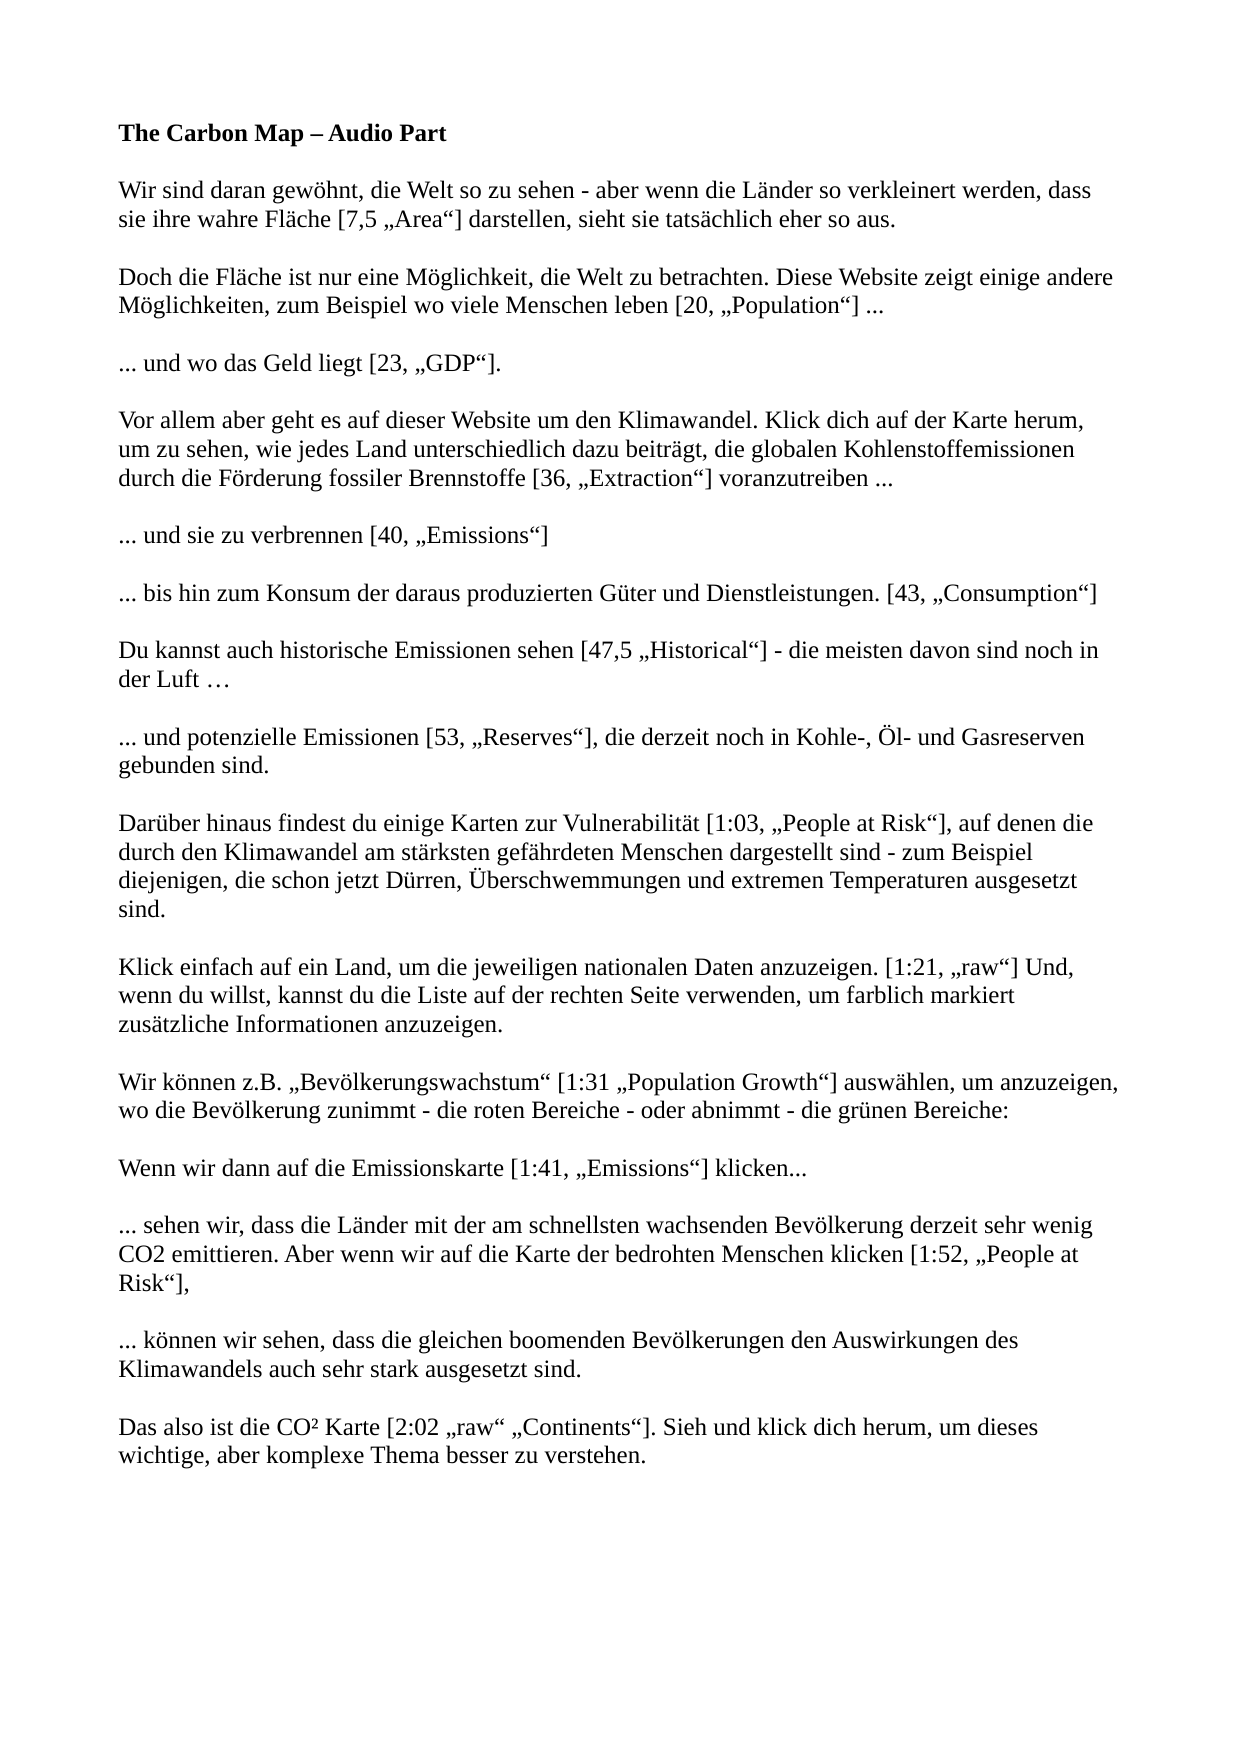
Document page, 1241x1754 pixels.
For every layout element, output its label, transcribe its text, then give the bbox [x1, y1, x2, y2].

text Du kannst auch historische Emissionen sehen [47,5 „Historical“] - die meisten davon sind noch in der Luft … [118, 636, 1122, 693]
text Das also ist die CO² Karte [2:02 „raw“ „Continents“]. Sieh und klick dich herum, um dieses wichtige, aber komplexe Thema besser zu verstehen. [118, 1412, 1122, 1469]
text Doch die Fläche ist nur eine Möglichkeit, die Welt zu betrachten. Diese Website zeigt einige andere Möglichkeiten, zum Beispiel wo viele Menschen leben [20, „Population“] ... [118, 262, 1122, 319]
text ... und wo das Geld liegt [23, „GDP“]. [118, 348, 1122, 377]
text Vor allem aber geht es auf dieser Website um den Klimawandel. Klick dich auf der Karte herum, um zu sehen, wie jedes Land unterschiedlich dazu beiträgt, die globalen Kohlenstoffemissionen durch die Förderung fossiler Brennstoffe [36, „Extraction“] voranzutreiben ... [118, 406, 1122, 492]
text Wir können z.B. „Bevölkerungswachstum“ [1:31 „Population Growth“] auswählen, um anzuzeigen, wo die Bevölkerung zunimmt - die roten Bereiche - oder abnimmt - die grünen Bereiche: [118, 1067, 1122, 1124]
text Wenn wir dann auf die Emissionskarte [1:41, „Emissions“] klicken... [118, 1153, 1122, 1182]
text Klick einfach auf ein Land, um die jeweiligen nationalen Daten anzuzeigen. [1:21, „raw“] Und, wenn du willst, kannst du die Liste auf der rechten Seite verwenden, um farblich markiert zusätzliche Informationen anzuzeigen. [118, 952, 1122, 1038]
text ... können wir sehen, dass die gleichen boomenden Bevölkerungen den Auswirkungen des Klimawandels auch sehr stark ausgesetzt sind. [118, 1326, 1122, 1383]
text ... bis hin zum Konsum der daraus produzierten Güter und Dienstleistungen. [43, „Consumption“] [118, 578, 1122, 607]
text ... und sie zu verbrennen [40, „Emissions“] [118, 521, 1122, 549]
text Wir sind daran gewöhnt, die Welt so zu sehen - aber wenn die Länder so verkleinert werden, dass sie ihre wahre Fläche [7,5 „Area“] darstellen, sieht sie tatsächlich eher so aus. [118, 176, 1122, 233]
text ... und potenzielle Emissionen [53, „Reserves“], die derzeit noch in Kohle-, Öl- und Gasreserven gebunden sind. [118, 722, 1122, 779]
text Darüber hinaus findest du einige Karten zur Vulnerabilität [1:03, „People at Risk“], auf denen die durch den Klimawandel am stärksten gefährdeten Menschen dargestellt sind - zum Beispiel diejenigen, die schon jetzt Dürren, Überschwemmungen und extremen Temperaturen ausgesetzt sind. [118, 808, 1122, 923]
text ... sehen wir, dass die Länder mit der am schnellsten wachsenden Bevölkerung derzeit sehr wenig CO2 emittieren. Aber wenn wir auf die Karte der bedrohten Menschen klicken [1:52, „People at Risk“], [118, 1211, 1122, 1297]
text The Carbon Map – Audio Part [118, 118, 1122, 147]
